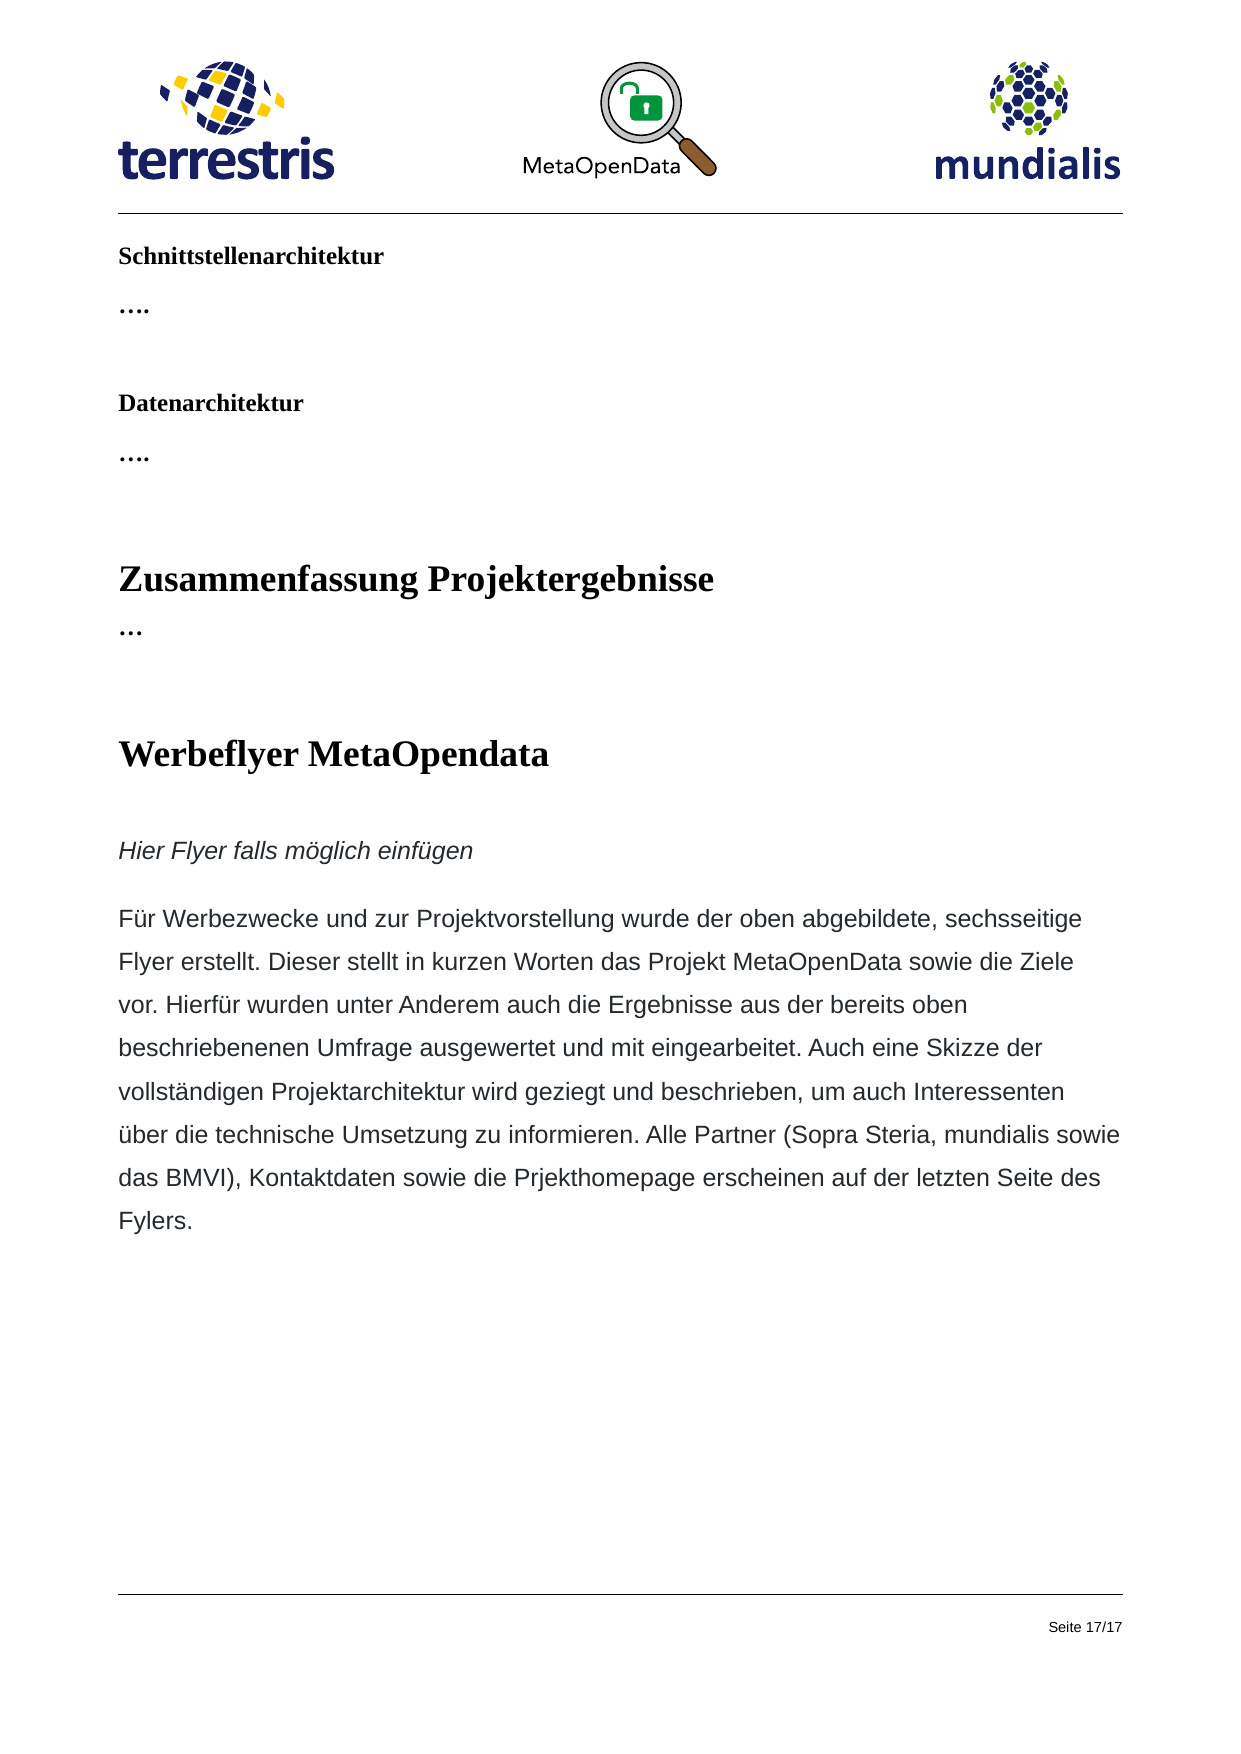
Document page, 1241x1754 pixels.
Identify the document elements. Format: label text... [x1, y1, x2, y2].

text Datenarchitektur [118, 388, 1122, 417]
text … [118, 612, 1122, 641]
subtitle Zusammenfassung Projektergebnisse [118, 557, 1122, 600]
text Hier Flyer falls möglich einfügen [118, 836, 1122, 864]
text Für Werbezwecke und zur Projektvorstellung wurde der oben abgebildete, sechsseitige Flyer erstellt. Dieser stellt in kurzen Worten das Projekt MetaOpenData sowie die Ziele vor. Hierfür wurden unter Anderem auch die Ergebnisse aus der bereits oben beschriebenenen Umfrage ausgewertet und mit eingearbeitet. Auch eine Skizze der vollständigen Projektarchitektur wird geziegt und beschrieben, um auch Interessenten über die technische Umsetzung zu informieren. Alle Partner (Sopra Steria, mundialis sowie das BMVI), Kontaktdaten sowie die Prjekthomepage erscheinen auf der letzten Seite des Fylers. [118, 904, 1122, 1234]
text …. [118, 438, 1122, 466]
subtitle Werbeflyer MetaOpendata [118, 731, 1122, 774]
text …. [118, 290, 1122, 319]
text Schnittstellenarchitektur [118, 241, 1122, 270]
